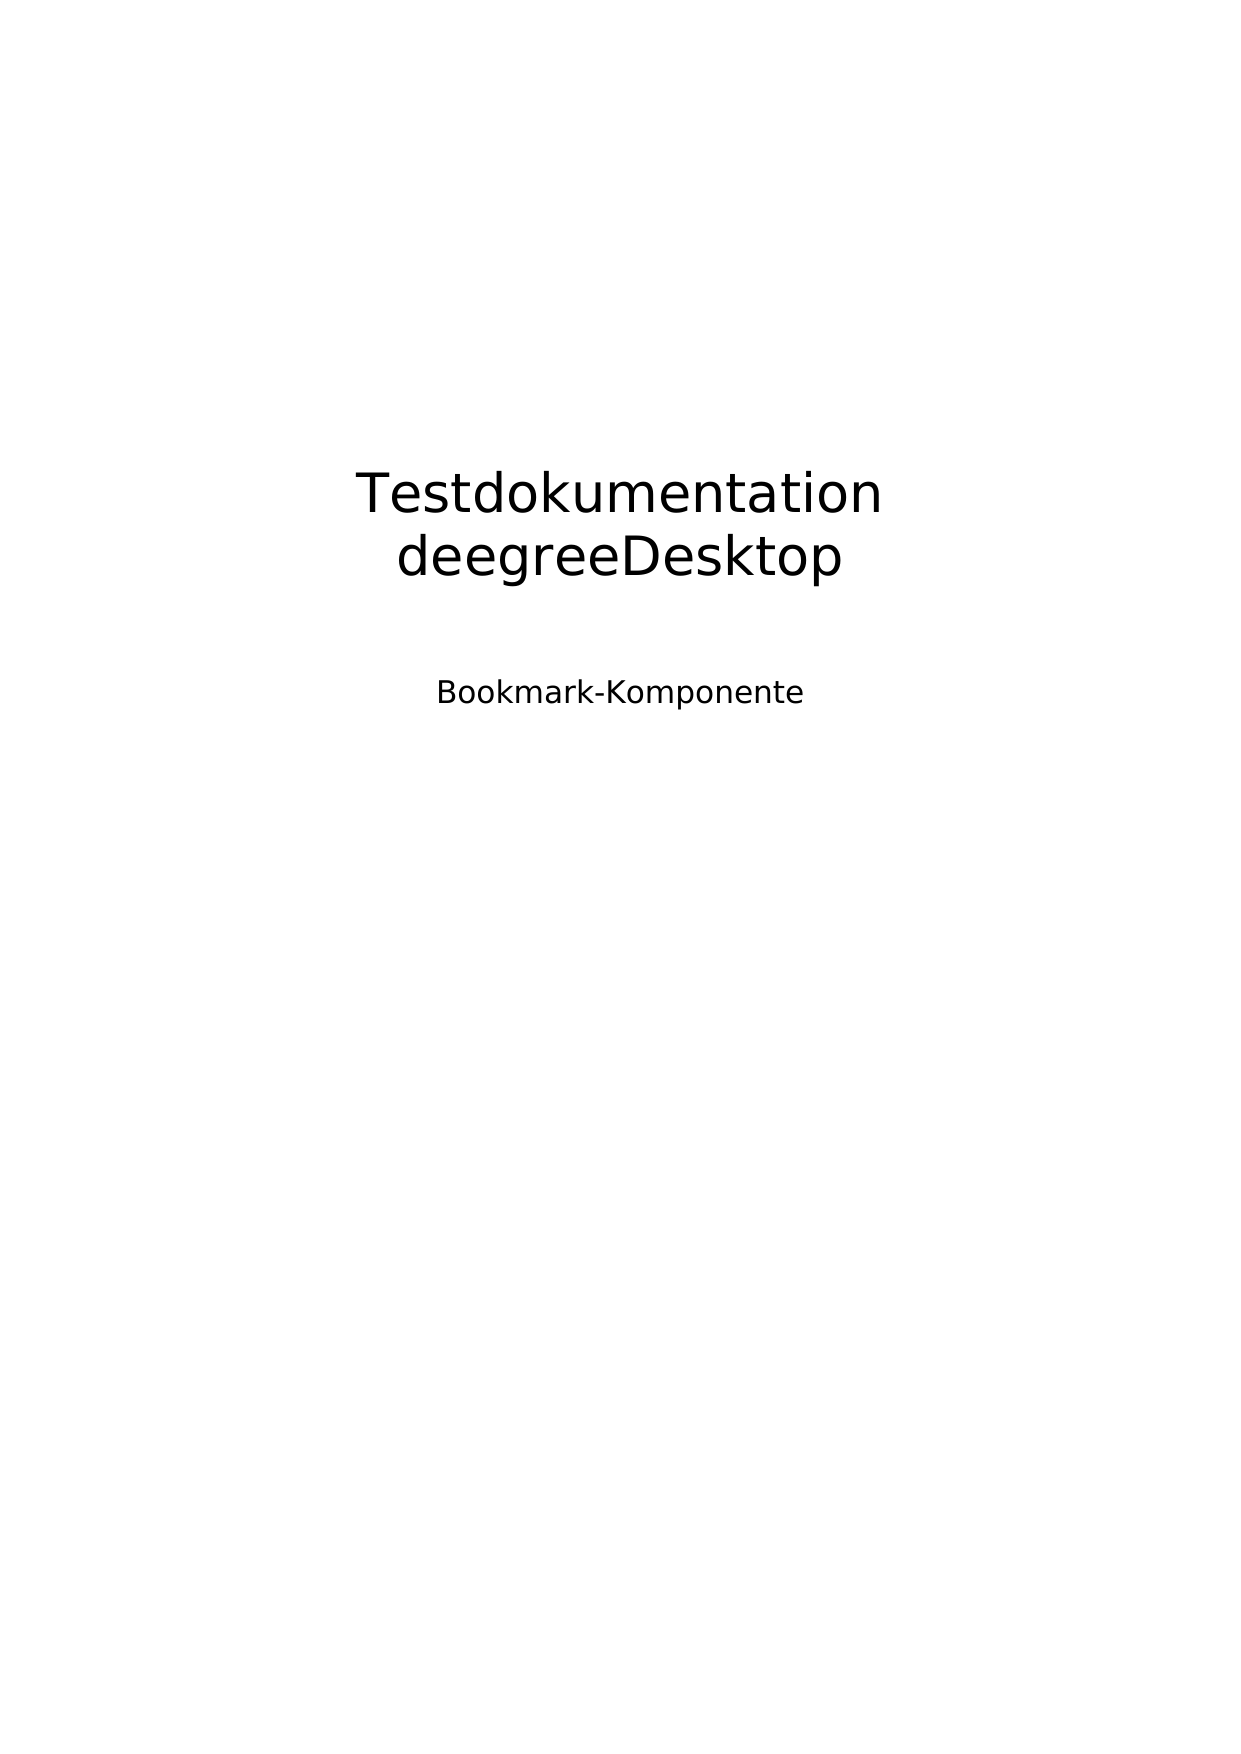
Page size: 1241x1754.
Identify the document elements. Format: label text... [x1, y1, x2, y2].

text Bookmark-Komponente [148, 675, 1092, 711]
text Testdokumentation deegreeDesktop [148, 462, 1092, 588]
